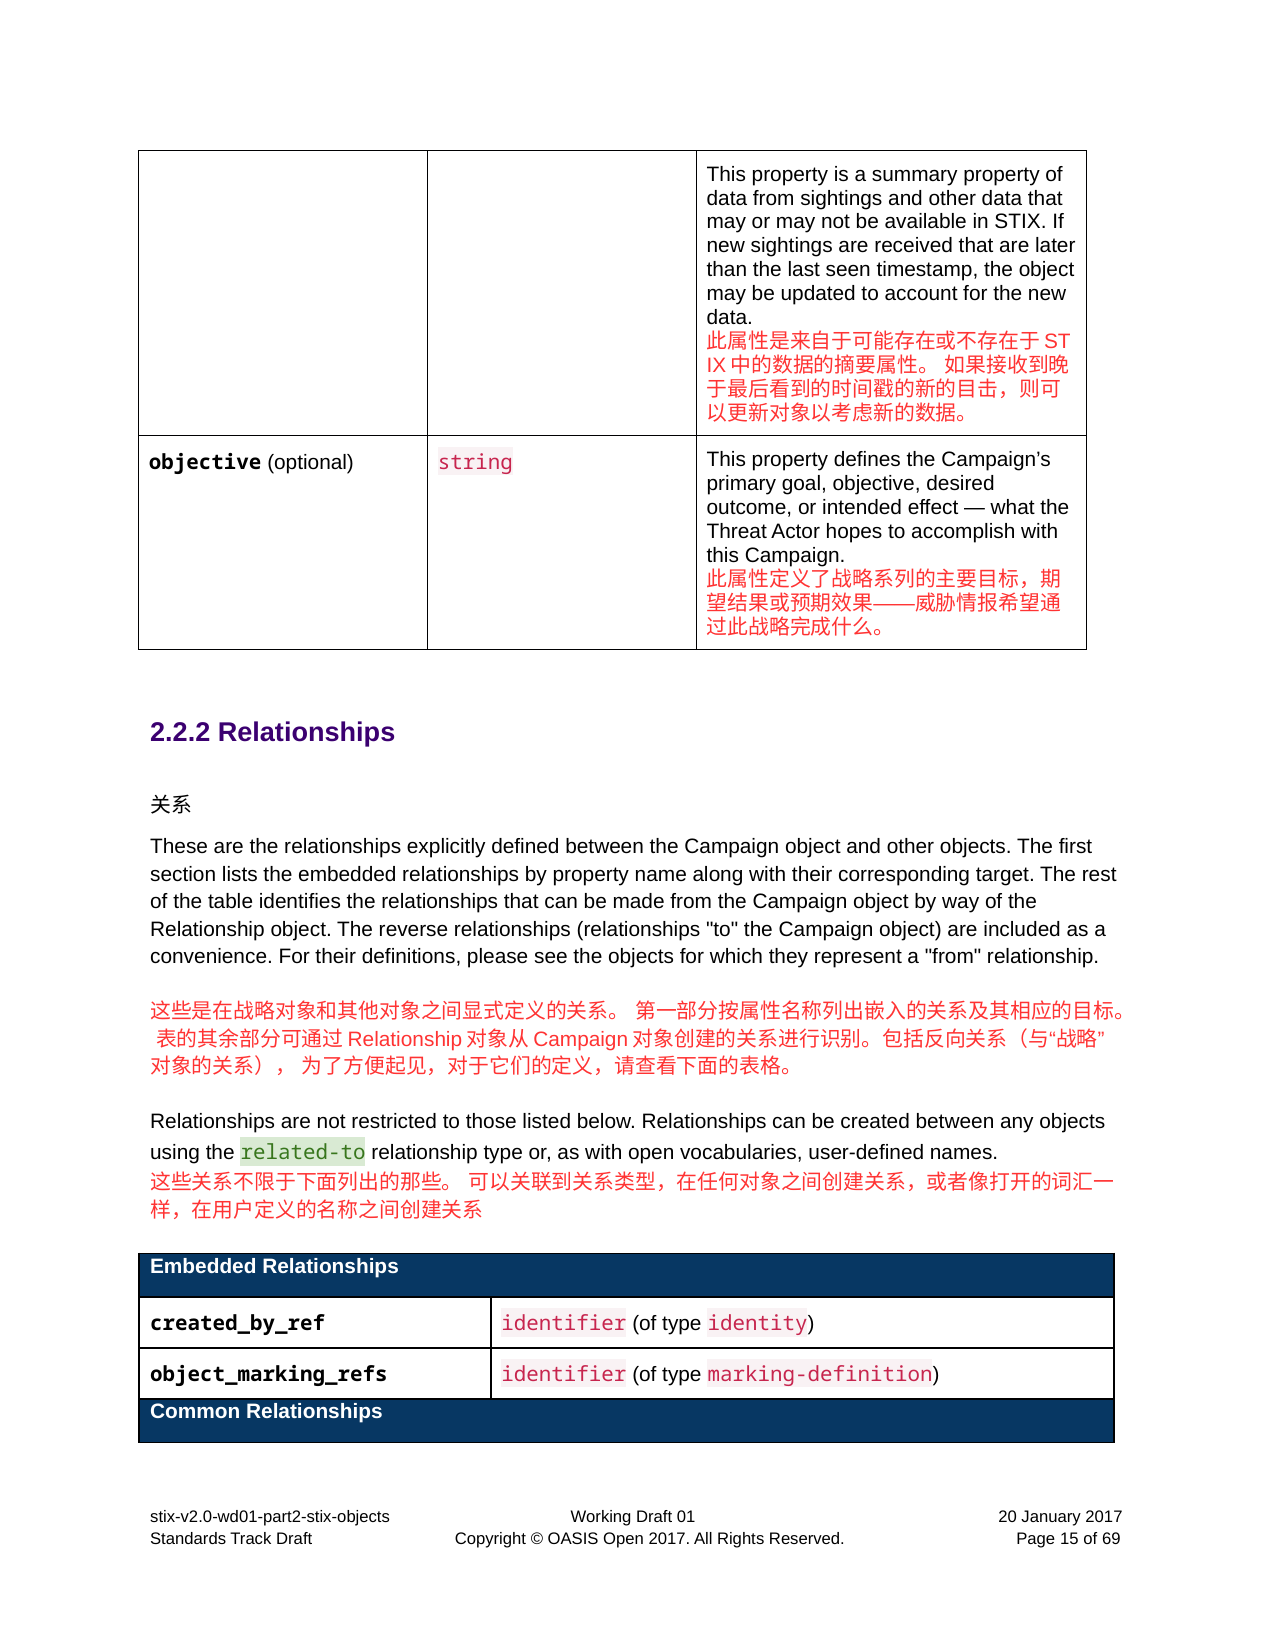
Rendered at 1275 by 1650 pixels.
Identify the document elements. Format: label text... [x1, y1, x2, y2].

text Relationships are not restricted to those listed below. Relationships can be created between any objects using the related-to relationship type or, as with open vocabularies, user-defined names. [150, 1109, 1125, 1166]
table_cell object_marking_refs [140, 1349, 490, 1398]
table_cell identifier (of type marking-definition) [492, 1349, 1113, 1398]
table_cell [428, 151, 696, 435]
text 这些是在战略对象和其他对象之间显式定义的关系。 第一部分按属性名称列出嵌入的关系及其相应的目标。 表的其余部分可通过Relationship对象从Campaign对象创建的关系进行识别。包括反向关系（与“战略”对象的关系）， 为了方便起见，对于它们的定义，请查看下面的表格。 [150, 999, 1125, 1078]
table_cell created_by_ref [140, 1298, 490, 1347]
text 这些关系不限于下面列出的那些。 可以关联到关系类型，在任何对象之间创建关系，或者像打开的词汇一样，在用户定义的名称之间创建关系 [150, 1170, 1125, 1221]
table_cell objective (optional) [139, 436, 427, 649]
text These are the relationships explicitly defined between the Campaign object and other objects. The first section lists the embedded relationships by property name along with their corresponding target. The rest of the table identifies the relationships that can be made from the Campaign object by way of the Relationship object. The reverse relationships (relationships "to" the Campaign object) are included as a convenience. For their definitions, please see the objects for which they represent a "from" relationship. [150, 834, 1125, 968]
table_cell string [428, 436, 696, 649]
table_cell [139, 151, 427, 435]
table_header Embedded Relationships [140, 1254, 1113, 1296]
table_cell identifier (of type identity) [492, 1298, 1113, 1347]
text 关系 [150, 793, 1125, 817]
table_cell Common Relationships [140, 1400, 1113, 1442]
subtitle ​2.2.2​ Relationships [150, 716, 1125, 748]
table_cell This property is a summary property of data from sightings and other data that may or may not be available in STIX. If new sightings are received that are later than the last seen timestamp, the object may be updated to account for the new data. 此属性是来自于可能存在或不存在于STIX中的数据的摘要属性。 如果接收到晚于最后看到的时间戳的新的目击，则可以更新对象以考虑新的数据。 [697, 151, 1086, 435]
table_cell This property defines the Campaign’s primary goal, objective, desired outcome, or intended effect — what the Threat Actor hopes to accomplish with this Campaign. 此属性定义了战略系列的主要目标，期望结果或预期效果——威胁情报希望通过此战略完成什么。 [697, 436, 1086, 649]
